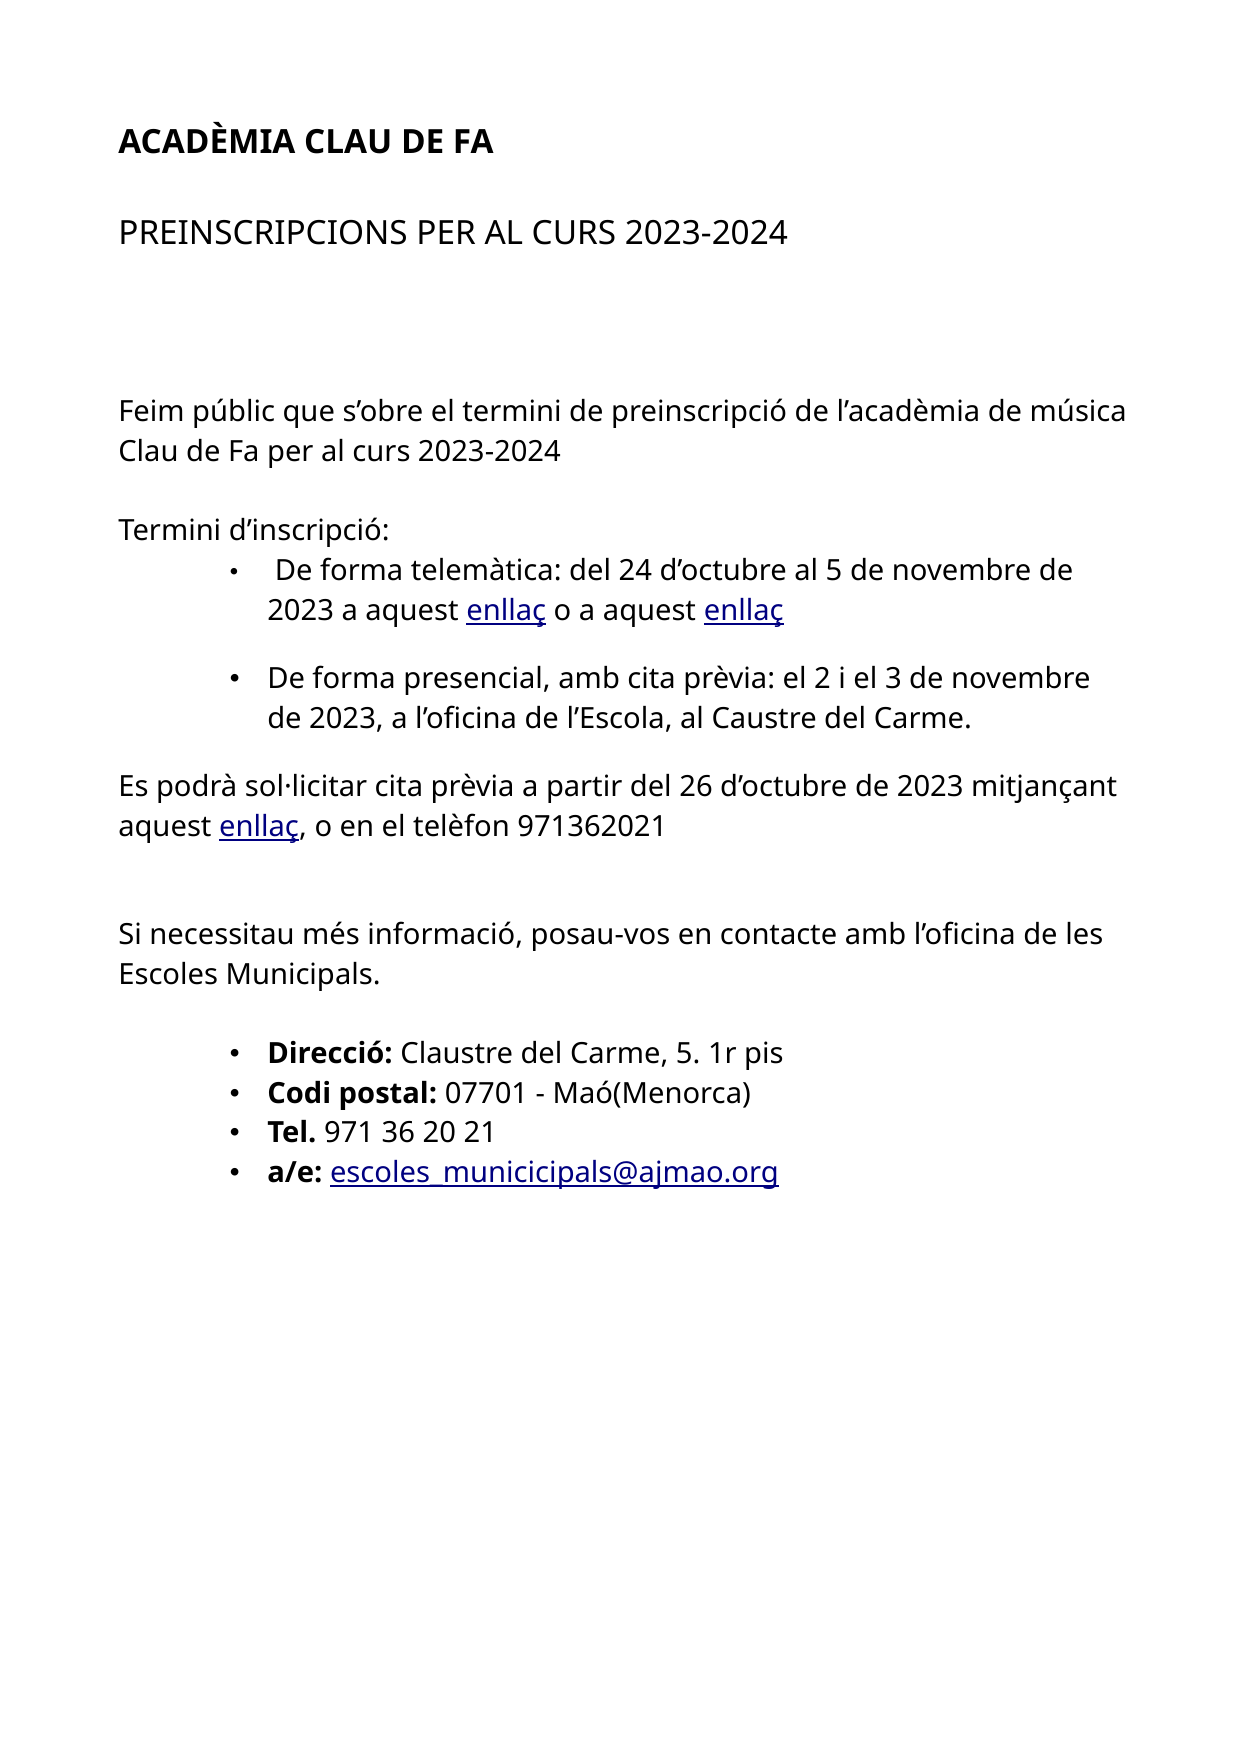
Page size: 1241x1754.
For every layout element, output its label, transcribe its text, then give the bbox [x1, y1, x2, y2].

text Es podrà sol·licitar cita prèvia a partir del 26 d’octubre de 2023 mitjançant aquest enllaç, o en el telèfon 971362021 [118, 766, 1122, 845]
text Feim públic que s’obre el termini de preinscripció de l’acadèmia de música Clau de Fa per al curs 2023-2024 [118, 391, 1134, 470]
list De forma telemàtica: del 24 d’octubre al 5 de novembre de 2023 a aquest enllaç o a aquest enllaç [229, 549, 1122, 629]
list Direcció: Claustre del Carme, 5. 1r pis [229, 1032, 1122, 1072]
text ACADÈMIA CLAU DE FA [118, 118, 1122, 163]
list Tel. 971 36 20 21 [229, 1112, 1122, 1151]
list De forma presencial, amb cita prèvia: el 2 i el 3 de novembre de 2023, a l’oficina de l’Escola, al Caustre del Carme. [229, 657, 1122, 737]
list a/e: escoles_municicipals@ajmao.org [229, 1151, 1122, 1191]
text PREINSCRIPCIONS PER AL CURS 2023-2024 [118, 209, 1122, 254]
text Si necessitau més informació, posau-vos en contacte amb l’oficina de les Escoles Municipals. [118, 913, 1122, 993]
text Termini d’inscripció: [118, 509, 1134, 549]
list Codi postal: 07701 - Maó(Menorca) [229, 1072, 1122, 1112]
